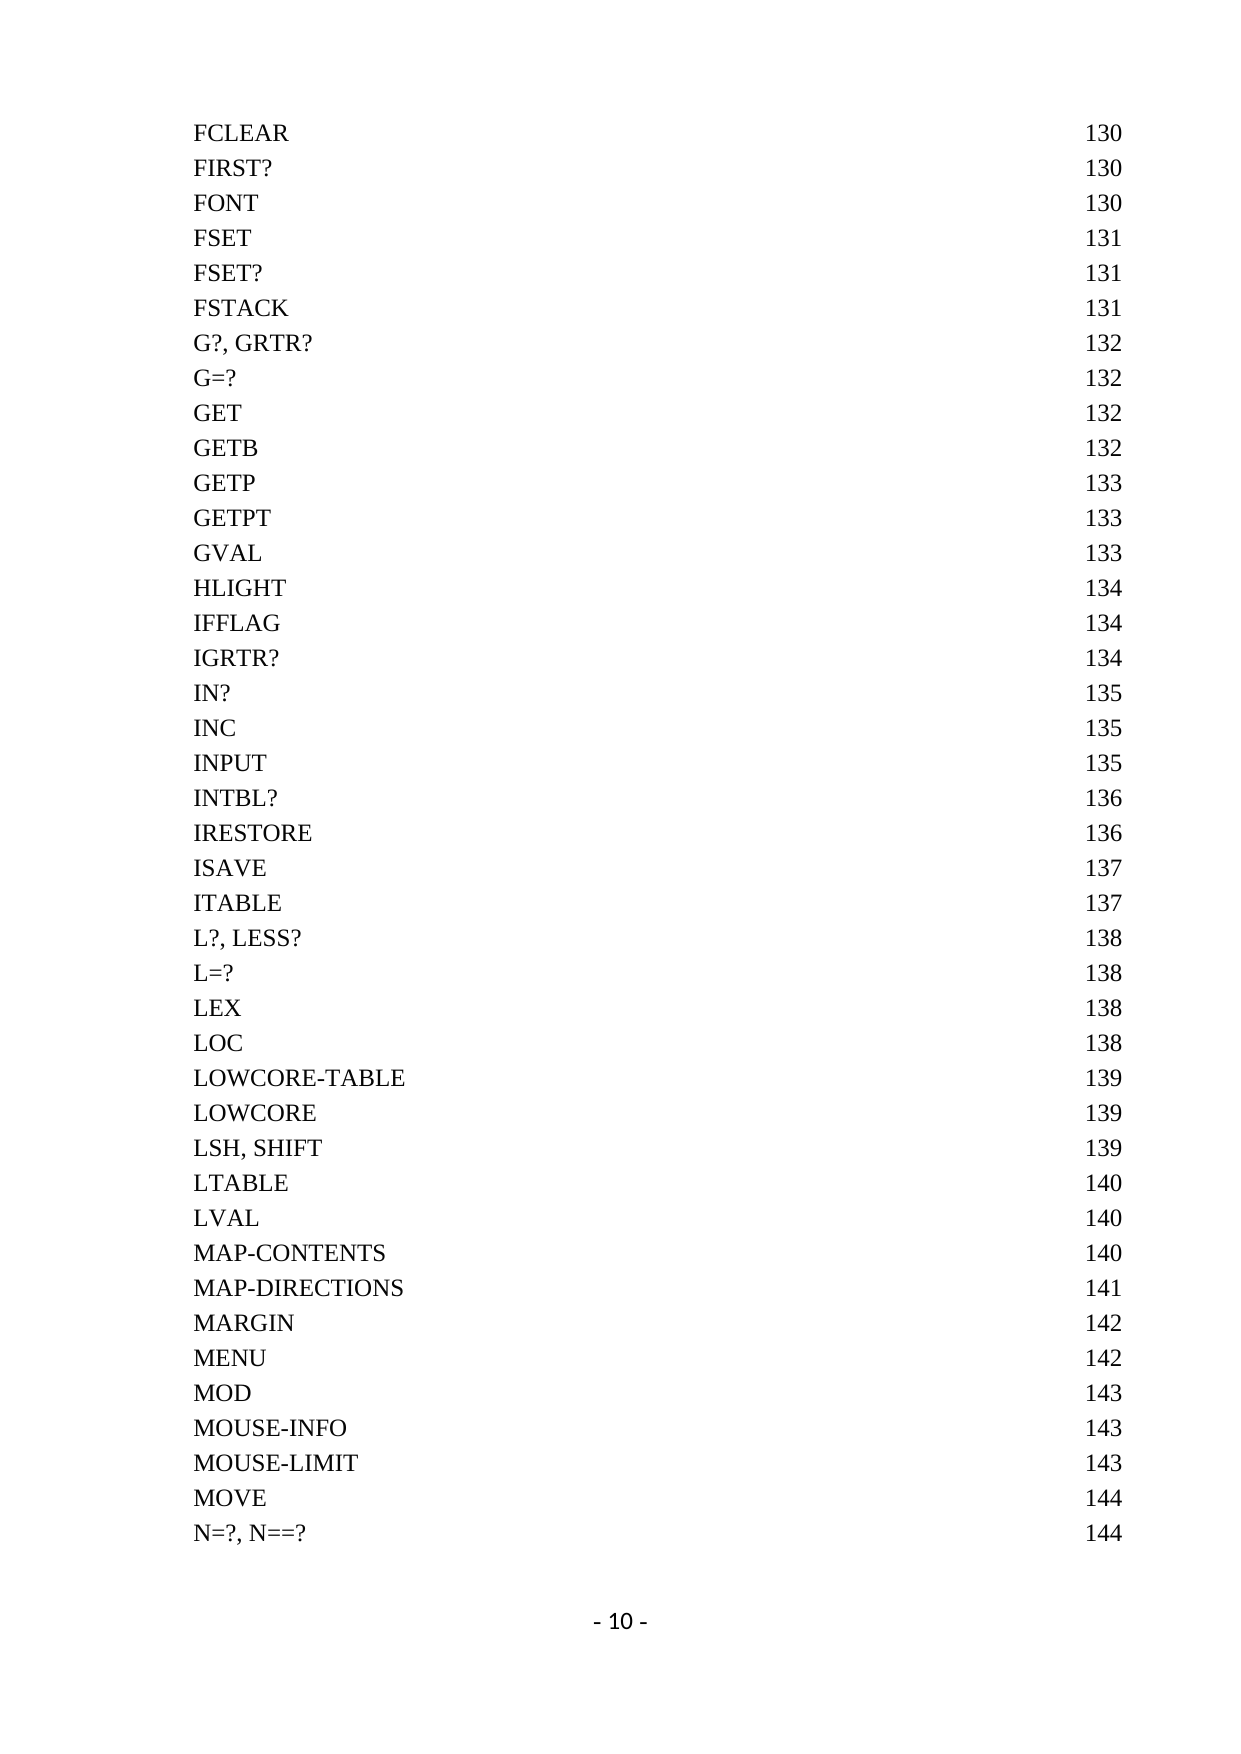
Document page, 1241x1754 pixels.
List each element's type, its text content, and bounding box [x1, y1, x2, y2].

text GETB 132 [193, 433, 1122, 462]
text MOUSE-LIMIT 143 [193, 1448, 1122, 1477]
text FSTACK 131 [193, 293, 1122, 322]
text FSET? 131 [193, 258, 1122, 287]
text L=? 138 [193, 958, 1122, 987]
text INPUT 135 [193, 748, 1122, 777]
text MOUSE-INFO 143 [193, 1413, 1122, 1442]
text LEX 138 [193, 993, 1122, 1022]
text ITABLE 137 [193, 888, 1122, 917]
text LVAL 140 [193, 1203, 1122, 1232]
text GETP 133 [193, 468, 1122, 497]
text MAP-DIRECTIONS 141 [193, 1273, 1122, 1302]
text IGRTR? 134 [193, 643, 1122, 672]
text LSH, SHIFT 139 [193, 1133, 1122, 1162]
text LOC 138 [193, 1028, 1122, 1057]
text MARGIN 142 [193, 1308, 1122, 1337]
text G?, GRTR? 132 [193, 328, 1122, 357]
text LOWCORE 139 [193, 1098, 1122, 1127]
text LOWCORE-TABLE 139 [193, 1063, 1122, 1092]
text FIRST? 130 [193, 153, 1122, 182]
text ISAVE 137 [193, 853, 1122, 882]
text INTBL? 136 [193, 783, 1122, 812]
text MAP-CONTENTS 140 [193, 1238, 1122, 1267]
text FCLEAR 130 [193, 118, 1122, 147]
text MOVE 144 [193, 1483, 1122, 1512]
text IRESTORE 136 [193, 818, 1122, 847]
text IFFLAG 134 [193, 608, 1122, 637]
text G=? 132 [193, 363, 1122, 392]
text HLIGHT 134 [193, 573, 1122, 602]
text N=?, N==? 144 [193, 1518, 1122, 1547]
text GETPT 133 [193, 503, 1122, 532]
text L?, LESS? 138 [193, 923, 1122, 952]
text LTABLE 140 [193, 1168, 1122, 1197]
text IN? 135 [193, 678, 1122, 707]
text FSET 131 [193, 223, 1122, 252]
text FONT 130 [193, 188, 1122, 217]
text GVAL 133 [193, 538, 1122, 567]
text MOD 143 [193, 1378, 1122, 1407]
text MENU 142 [193, 1343, 1122, 1372]
text GET 132 [193, 398, 1122, 427]
text INC 135 [193, 713, 1122, 742]
